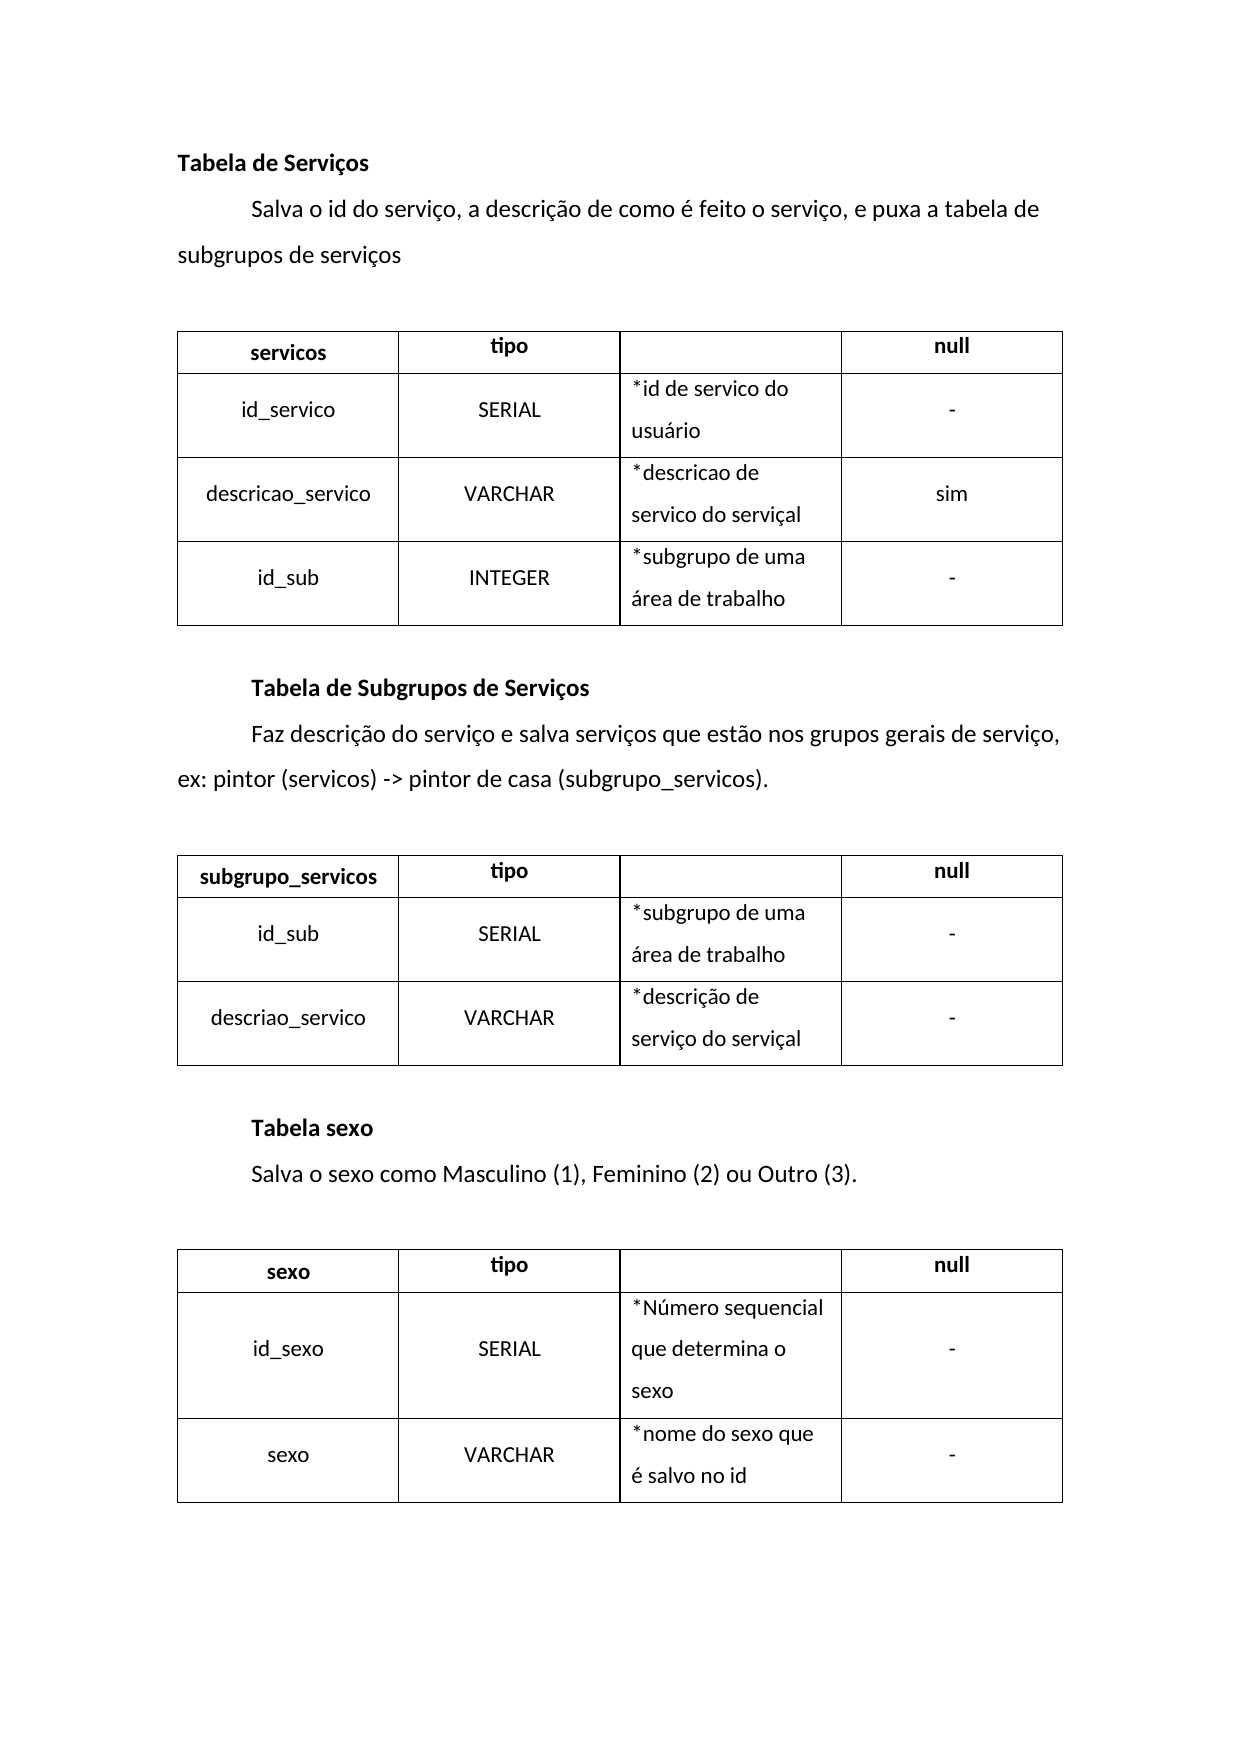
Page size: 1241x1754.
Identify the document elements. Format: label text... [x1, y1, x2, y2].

table_cell VARCHAR [399, 1419, 619, 1502]
table_cell - [842, 542, 1062, 625]
text Tabela sexo [177, 1112, 1063, 1143]
table_cell id_sub [178, 898, 398, 981]
table_cell *descrição de serviço do serviçal [621, 982, 841, 1065]
text Tabela de Serviços [177, 148, 1063, 178]
table_header [621, 1250, 841, 1292]
text Salva o id do serviço, a descrição de como é feito o serviço, e puxa a tabela de subgrupos de serviços [177, 193, 1063, 269]
text Tabela de Subgrupos de Serviços [177, 672, 1063, 702]
table_cell - [842, 982, 1062, 1065]
table_cell - [842, 898, 1062, 981]
text Faz descrição do serviço e salva serviços que estão nos grupos gerais de serviço, ex: pintor (servicos) -> pintor de casa (subgrupo_servicos). [177, 718, 1063, 794]
table_cell SERIAL [399, 1293, 619, 1418]
table_cell SERIAL [399, 898, 619, 981]
table_header tipo [399, 332, 619, 373]
table_cell id_servico [178, 374, 398, 457]
table_cell *descricao de servico do serviçal [621, 458, 841, 541]
table_cell id_sexo [178, 1293, 398, 1418]
table_header tipo [399, 1250, 619, 1292]
table_cell *nome do sexo que é salvo no id [621, 1419, 841, 1502]
table_cell INTEGER [399, 542, 619, 625]
table_header [621, 332, 841, 373]
table_header null [842, 1250, 1062, 1292]
table_header subgrupo_servicos [178, 856, 398, 897]
table_header null [842, 856, 1062, 897]
table_header null [842, 332, 1062, 373]
table_header [621, 856, 841, 897]
table_cell SERIAL [399, 374, 619, 457]
table_cell sexo [178, 1419, 398, 1502]
table_cell - [842, 374, 1062, 457]
table_cell *subgrupo de uma área de trabalho [621, 898, 841, 981]
table_cell *Número sequencial que determina o sexo [621, 1293, 841, 1418]
table_header servicos [178, 332, 398, 373]
table_cell id_sub [178, 542, 398, 625]
table_header tipo [399, 856, 619, 897]
table_header sexo [178, 1250, 398, 1292]
text Salva o sexo como Masculino (1), Feminino (2) ou Outro (3). [177, 1158, 1063, 1188]
table_cell - [842, 1293, 1062, 1418]
table_cell sim [842, 458, 1062, 541]
table_cell VARCHAR [399, 982, 619, 1065]
table_cell *subgrupo de uma área de trabalho [621, 542, 841, 625]
table_cell descricao_servico [178, 458, 398, 541]
table_cell - [842, 1419, 1062, 1502]
table_cell descriao_servico [178, 982, 398, 1065]
table_cell VARCHAR [399, 458, 619, 541]
table_cell *id de servico do usuário [621, 374, 841, 457]
